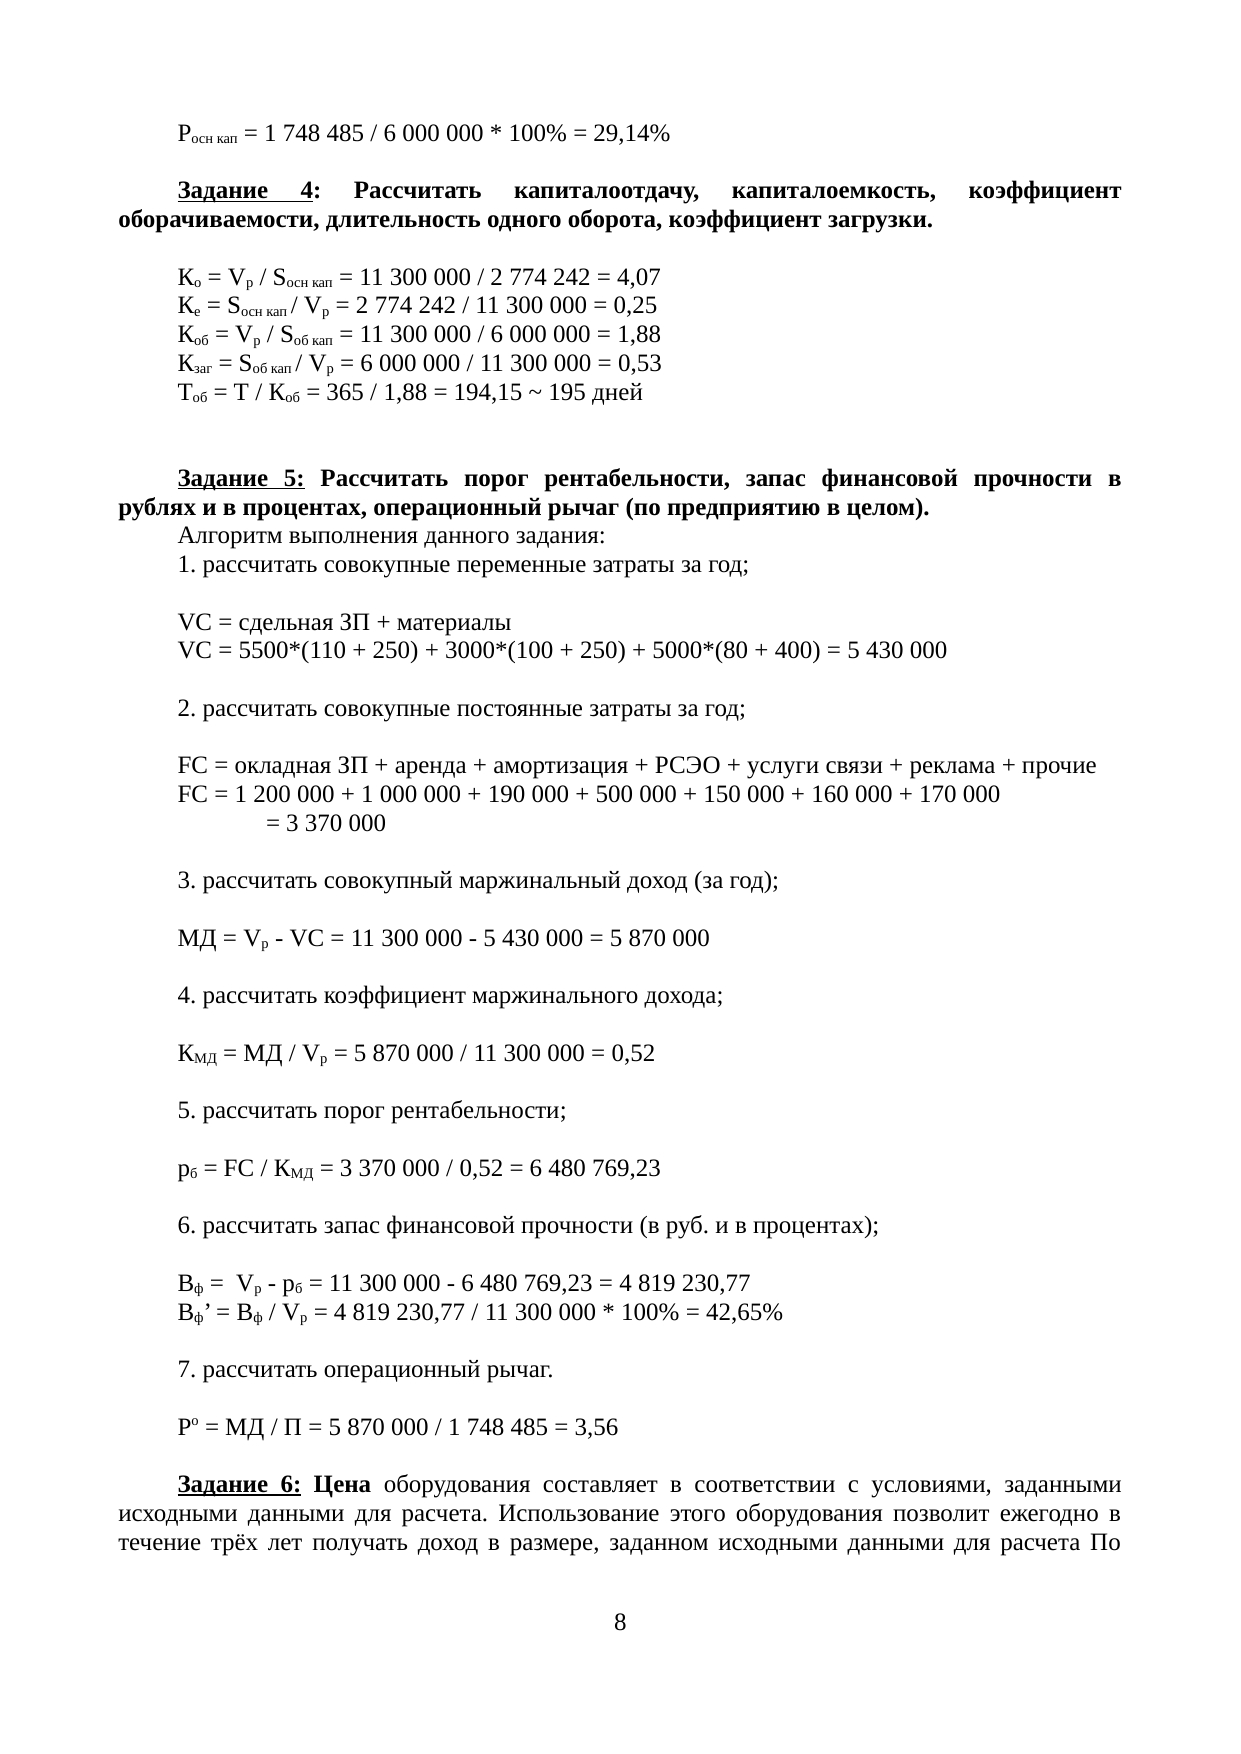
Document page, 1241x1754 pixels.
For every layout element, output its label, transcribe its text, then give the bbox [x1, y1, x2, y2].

text = 3 370 000 [118, 808, 1122, 837]
text Задание 6: Цена оборудования составляет в соответствии с условиями, заданными исходными данными для расчета. Использование этого оборудования позволит ежегодно в течение трёх лет получать доход в размере, заданном исходными данными для расчета По [118, 1469, 1122, 1556]
text 3. рассчитать совокупный маржинальный доход (за год); [118, 866, 1122, 894]
text МД = Vр - VC = 11 300 000 - 5 430 000 = 5 870 000 [118, 923, 1122, 952]
text Задание 5: Рассчитать порог рентабельности, запас финансовой прочности в рублях и в процентах, операционный рычаг (по предприятию в целом). [118, 463, 1122, 521]
text 7. рассчитать операционный рычаг. [118, 1354, 1122, 1383]
text VC = 5500*(110 + 250) + 3000*(100 + 250) + 5000*(80 + 400) = 5 430 000 [118, 636, 1122, 664]
text Коб = Vр / Sоб кап = 11 300 000 / 6 000 000 = 1,88 [118, 319, 1122, 348]
text Ке = Sосн кап / Vр = 2 774 242 / 11 300 000 = 0,25 [118, 291, 1122, 319]
text Тоб = Т / Коб = 365 / 1,88 = 194,15 ~ 195 дней [118, 377, 1122, 406]
text pб = FC / КМД = 3 370 000 / 0,52 = 6 480 769,23 [118, 1153, 1122, 1182]
text 6. рассчитать запас финансовой прочности (в руб. и в процентах); [118, 1211, 1122, 1239]
text 5. рассчитать порог рентабельности; [118, 1096, 1122, 1124]
text КМД = МД / Vр = 5 870 000 / 11 300 000 = 0,52 [118, 1038, 1122, 1067]
text Bф’ = Bф / Vр = 4 819 230,77 / 11 300 000 * 100% = 42,65% [118, 1297, 1122, 1326]
text FC = окладная ЗП + аренда + амортизация + РСЭО + услуги связи + реклама + прочие [118, 751, 1122, 779]
text 1. рассчитать совокупные переменные затраты за год; [118, 549, 1122, 578]
text Задание 4: Рассчитать капиталоотдачу, капиталоемкость, коэффициент оборачиваемости, длительность одного оборота, коэффициент загрузки. [118, 176, 1122, 233]
text Ро = МД / П = 5 870 000 / 1 748 485 = 3,56 [118, 1412, 1122, 1441]
text 4. рассчитать коэффициент маржинального дохода; [118, 981, 1122, 1009]
text Алгоритм выполнения данного задания: [118, 521, 1122, 549]
text 2. рассчитать совокупные постоянные затраты за год; [118, 693, 1122, 722]
text Кзаг = Sоб кап / Vр = 6 000 000 / 11 300 000 = 0,53 [118, 348, 1122, 377]
text FC = 1 200 000 + 1 000 000 + 190 000 + 500 000 + 150 000 + 160 000 + 170 000 [118, 779, 1122, 808]
text Bф = Vр - pб = 11 300 000 - 6 480 769,23 = 4 819 230,77 [118, 1268, 1122, 1297]
text VC = сдельная ЗП + материалы [118, 607, 1122, 636]
text Росн кап = 1 748 485 / 6 000 000 * 100% = 29,14% [118, 118, 1122, 147]
text Ко = Vр / Sосн кап = 11 300 000 / 2 774 242 = 4,07 [118, 262, 1122, 291]
